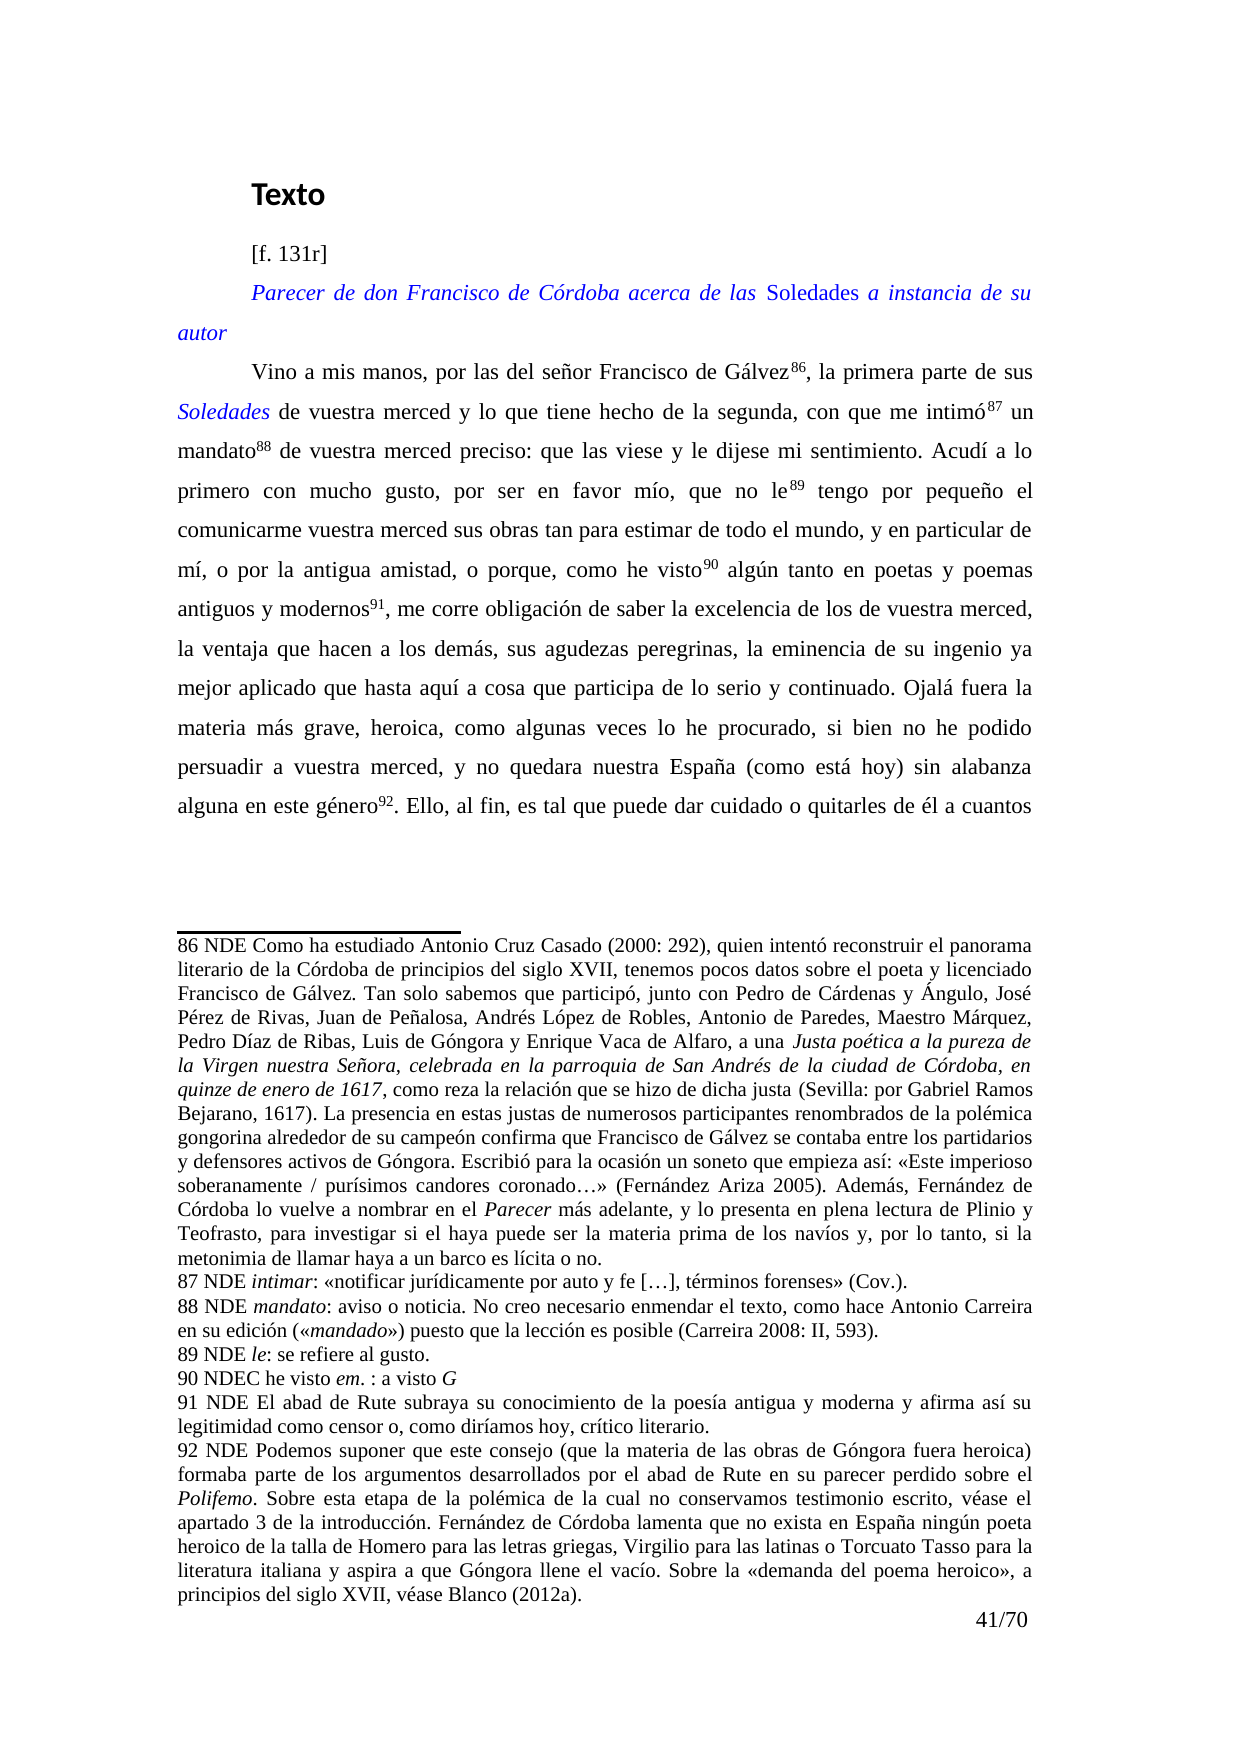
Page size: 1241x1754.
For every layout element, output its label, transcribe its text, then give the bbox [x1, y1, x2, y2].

text Vino a mis manos, por las del señor Francisco de Gálvez, la primera parte de sus Soledades de vuestra merced y lo que tiene hecho de la segunda, con que me intimó un mandato de vuestra merced preciso: que las viese y le dijese mi sentimiento. Acudí a lo primero con mucho gusto, por ser en favor mío, que no le tengo por pequeño el comunicarme vuestra merced sus obras tan para estimar de todo el mundo, y en particular de mí, o por la antigua amistad, o porque, como he visto algún tanto en poetas y poemas antiguos y modernos, me corre obligación de saber la excelencia de los de vuestra merced, la ventaja que hacen a los demás, sus agudezas peregrinas, la eminencia de su ingenio ya mejor aplicado que hasta aquí a cosa que participa de lo serio y continuado. Ojalá fuera la materia más grave, heroica, como algunas veces lo he procurado, si bien no he podido persuadir a vuestra merced, y no quedara nuestra España (como está hoy) sin alabanza alguna en este género. Ello, al fin, es tal que puede dar cuidado o quitarles de él a cuantos [177, 358, 1034, 858]
text NDE intimar: «notificar jurídicamente por auto y fe […], términos forenses» (Cov.). [177, 1269, 1034, 1293]
text NDE mandato: aviso o noticia. No creo necesario enmendar el texto, como hace Antonio Carreira en su edición («mandado») puesto que la lección es posible (Carreira 2008: II, 593). [177, 1293, 1034, 1342]
subtitle Texto [177, 173, 1034, 213]
text NDE El abad de Rute subraya su conocimiento de la poesía antigua y moderna y afirma así su legitimidad como censor o, como diríamos hoy, crítico literario. [177, 1390, 1034, 1438]
text NDE Podemos suponer que este consejo (que la materia de las obras de Góngora fuera heroica) formaba parte de los argumentos desarrollados por el abad de Rute en su parecer perdido sobre el Polifemo. Sobre esta etapa de la polémica de la cual no conservamos testimonio escrito, véase el apartado 3 de la introducción. Fernández de Córdoba lamenta que no exista en España ningún poeta heroico de la talla de Homero para las letras griegas, Virgilio para las latinas o Torcuato Tasso para la literatura italiana y aspira a que Góngora llene el vacío. Sobre la «demanda del poema heroico», a principios del siglo XVII, véase Blanco (2012a). [177, 1438, 1034, 1606]
text NDEC he visto em. : a visto G [177, 1366, 1034, 1390]
text NDE Como ha estudiado Antonio Cruz Casado (2000: 292), quien intentó reconstruir el panorama literario de la Córdoba de principios del siglo XVII, tenemos pocos datos sobre el poeta y licenciado Francisco de Gálvez. Tan solo sabemos que participó, junto con Pedro de Cárdenas y Ángulo, José Pérez de Rivas, Juan de Peñalosa, Andrés López de Robles, Antonio de Paredes, Maestro Márquez, Pedro Díaz de Ribas, Luis de Góngora y Enrique Vaca de Alfaro, a una Justa poética a la pureza de la Virgen nuestra Señora, celebrada en la parroquia de San Andrés de la ciudad de Córdoba, en quinze de enero de 1617, como reza la relación que se hizo de dicha justa (Sevilla: por Gabriel Ramos Bejarano, 1617). La presencia en estas justas de numerosos participantes renombrados de la polémica gongorina alrededor de su campeón confirma que Francisco de Gálvez se contaba entre los partidarios y defensores activos de Góngora. Escribió para la ocasión un soneto que empieza así: «Este imperioso soberanamente / purísimos candores coronado…» (Fernández Ariza 2005). Además, Fernández de Córdoba lo vuelve a nombrar en el Parecer más adelante, y lo presenta en plena lectura de Plinio y Teofrasto, para investigar si el haya puede ser la materia prima de los navíos y, por lo tanto, si la metonimia de llamar haya a un barco es lícita o no. [177, 933, 1034, 1269]
text Parecer de don Francisco de Córdoba acerca de las Soledades a instancia de su autor [177, 279, 1034, 345]
text [f. 131r] [177, 240, 1034, 266]
text NDE le: se refiere al gusto. [177, 1342, 1034, 1366]
